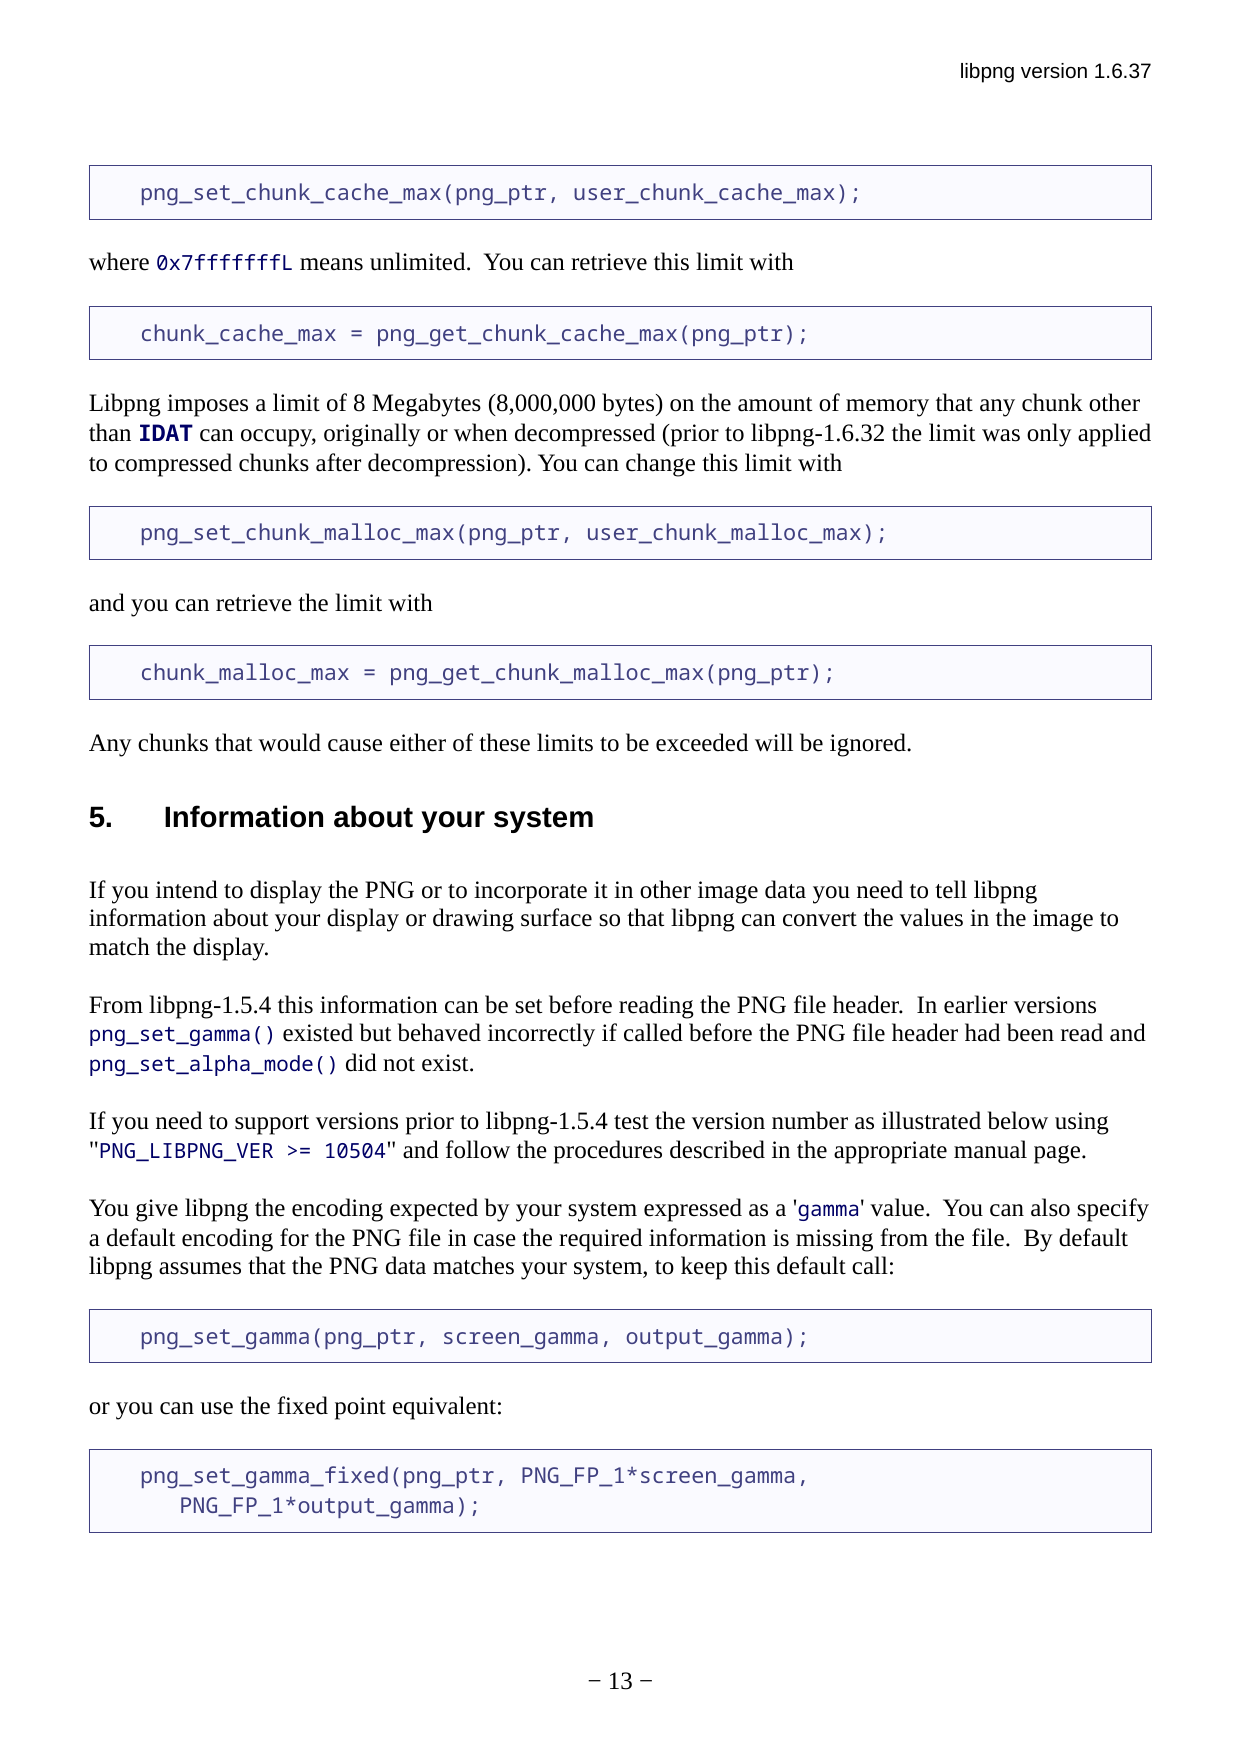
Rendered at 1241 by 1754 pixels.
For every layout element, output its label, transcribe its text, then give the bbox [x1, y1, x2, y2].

text Any chunks that would cause either of these limits to be exceeded will be ignored. [88, 728, 1152, 756]
text PNG_FP_1*output_gamma); [90, 1478, 1151, 1532]
text where 0x7fffffffL means unlimited. You can retrieve this limit with [88, 247, 1152, 277]
text If you need to support versions prior to libpng-1.5.4 test the version number as illustrated below using "PNG_LIBPNG_VER >= 10504" and follow the procedures described in the appropriate manual page. [88, 1106, 1152, 1164]
text From libpng-1.5.4 this information can be set before reading the PNG file header. In earlier versions png_set_gamma() existed but behaved incorrectly if called before the PNG file header had been read and png_set_alpha_mode() did not exist. [88, 990, 1152, 1077]
text chunk_malloc_max = png_get_chunk_malloc_max(png_ptr); [90, 646, 1151, 699]
text Libpng imposes a limit of 8 Megabytes (8,000,000 bytes) on the amount of memory that any chunk other than IDAT can occupy, originally or when decompressed (prior to libpng-1.6.32 the limit was only applied to compressed chunks after decompression). You can change this limit with [88, 388, 1152, 477]
text png_set_gamma(png_ptr, screen_gamma, output_gamma); [90, 1310, 1151, 1362]
text png_set_chunk_cache_max(png_ptr, user_chunk_cache_max); [90, 166, 1151, 219]
text or you can use the fixed point equivalent: [88, 1391, 1152, 1420]
text and you can retrieve the limit with [88, 588, 1152, 617]
text png_set_chunk_malloc_max(png_ptr, user_chunk_malloc_max); [90, 507, 1151, 559]
text If you intend to display the PNG or to incorporate it in other image data you need to tell libpng information about your display or drawing surface so that libpng can convert the values in the image to match the display. [88, 875, 1152, 961]
text You give libpng the encoding expected by your system expressed as a 'gamma' value. You can also specify a default encoding for the PNG file in case the required information is missing from the file. By default libpng assumes that the PNG data matches your system, to keep this default call: [88, 1193, 1152, 1280]
subtitle Information about your system [88, 800, 1152, 833]
text png_set_gamma_fixed(png_ptr, PNG_FP_1*screen_gamma, [90, 1450, 1151, 1478]
text chunk_cache_max = png_get_chunk_cache_max(png_ptr); [90, 307, 1151, 359]
